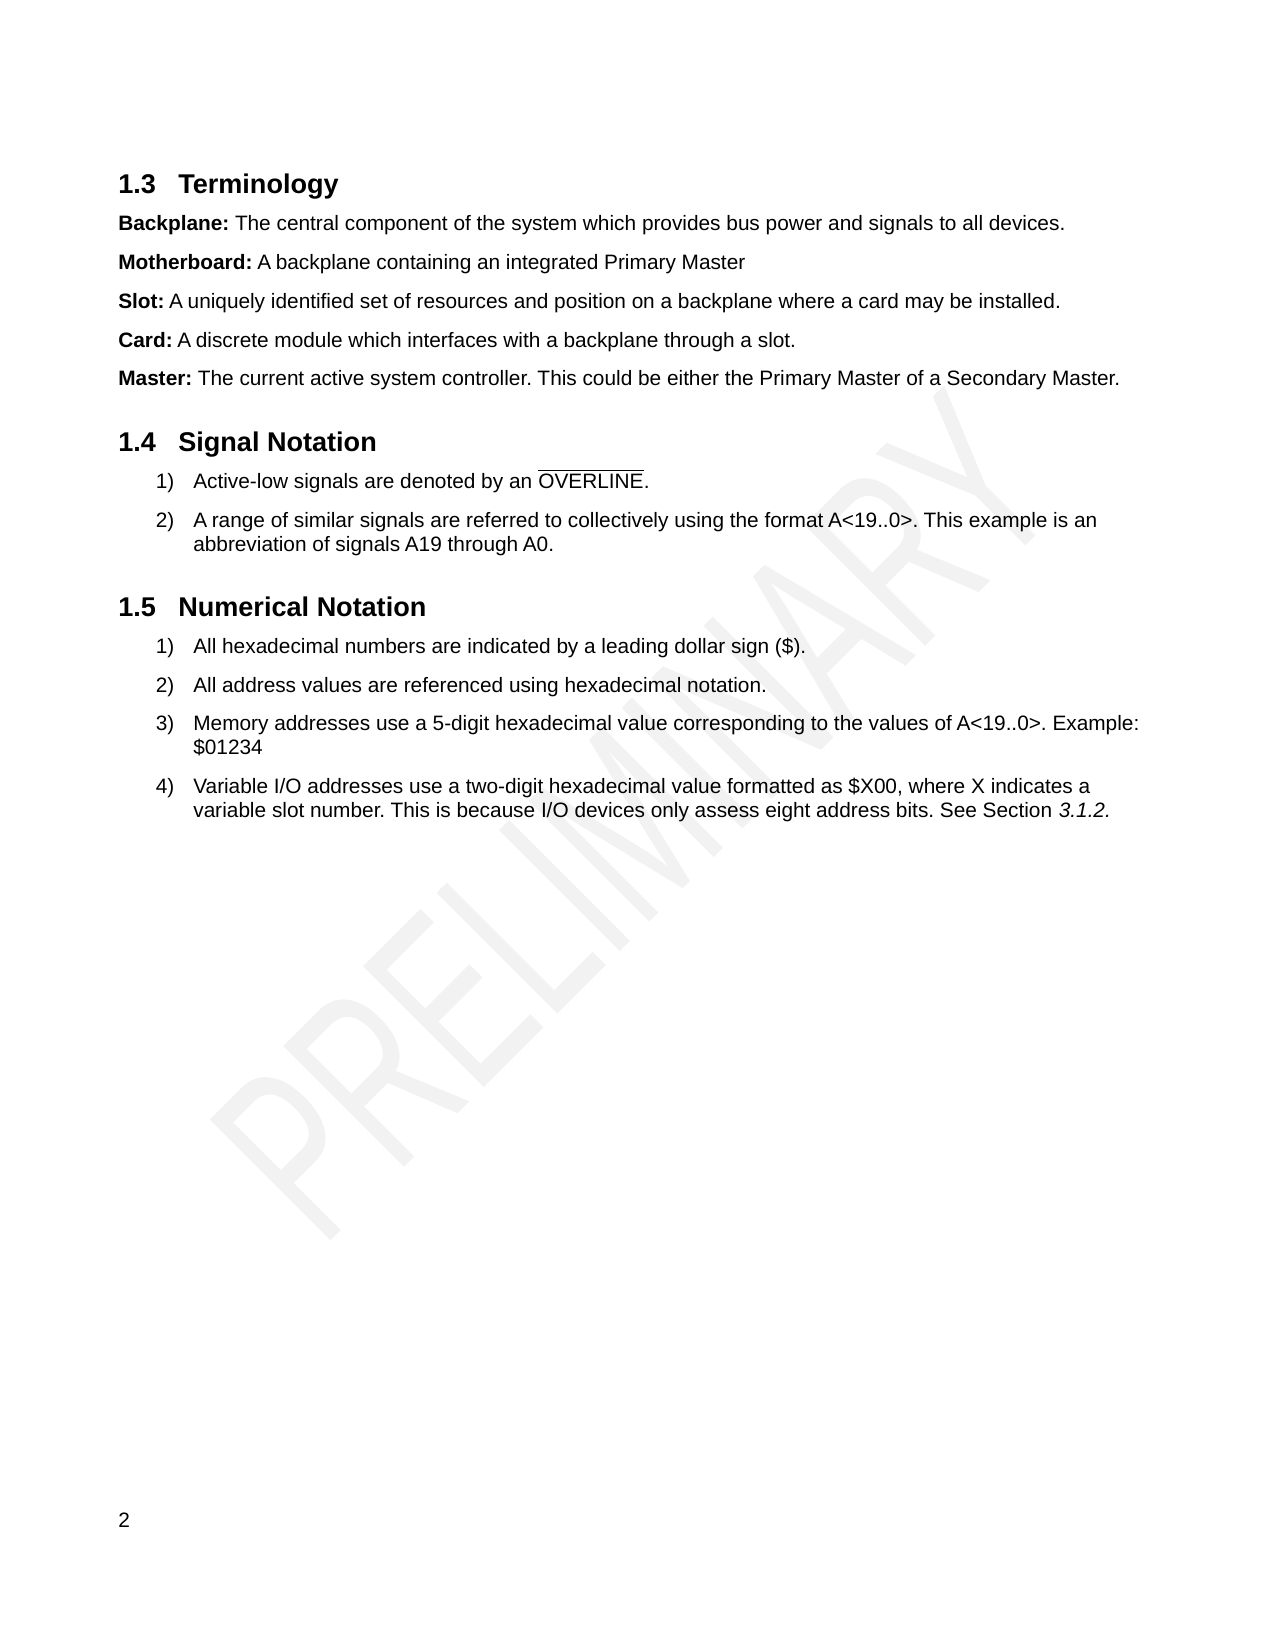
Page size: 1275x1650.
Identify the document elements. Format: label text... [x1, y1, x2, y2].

list All hexadecimal numbers are indicated by a leading dollar sign ($). [732, 634, 800, 658]
subtitle Terminology [118, 168, 1157, 199]
list All address values are referenced using hexadecimal notation. [770, 672, 823, 696]
list [980, 469, 1157, 493]
text Backplane: The central component of the system which provides bus power and signals to all devices. [118, 211, 1157, 235]
list All hexadecimal numbers are indicated by a leading dollar sign ($). [883, 634, 1157, 658]
subtitle [892, 591, 1157, 622]
list Variable I/O addresses use a two-digit hexadecimal value formatted as $X00, where X indicates a variable slot number. This is because I/O devices only assess eight address bits. See Section 3.1.2. [710, 774, 1157, 822]
list A range of similar signals are referred to collectively using the format A<19..0>. This example is an abbreviation of signals A19 through A0. [911, 507, 1157, 555]
list All address values are referenced using hexadecimal notation. [828, 672, 1157, 696]
list A range of similar signals are referred to collectively using the format A<19..0>. This example is an abbreviation of signals A19 through A0. [156, 507, 833, 555]
subtitle [777, 591, 832, 622]
list All address values are referenced using hexadecimal notation. [679, 672, 772, 696]
list All address values are referenced using hexadecimal notation. [156, 672, 668, 696]
text Motherboard: A backplane containing an integrated Primary Master [118, 250, 1157, 274]
subtitle Numerical Notation [118, 591, 779, 622]
text Master: The current active system controller. This could be either the Primary Master of a Secondary Master. [118, 366, 1157, 390]
subtitle [811, 591, 900, 622]
subtitle [962, 426, 1157, 457]
list A range of similar signals are referred to collectively using the format A<19..0>. This example is an abbreviation of signals A19 through A0. [829, 507, 903, 555]
list Memory addresses use a 5-digit hexadecimal value corresponding to the values of A<19..0>. Example: $01234 [647, 711, 730, 759]
list All hexadecimal numbers are indicated by a leading dollar sign ($). [156, 634, 734, 658]
text Slot: A uniquely identified set of resources and position on a backplane where a card may be installed. [118, 289, 1157, 313]
list Memory addresses use a 5-digit hexadecimal value corresponding to the values of A<19..0>. Example: $01234 [156, 711, 671, 759]
list Variable I/O addresses use a two-digit hexadecimal value formatted as $X00, where X indicates a variable slot number. This is because I/O devices only assess eight address bits. See Section 3.1.2. [651, 774, 734, 822]
list Active-low signals are denoted by an OVERLINE. [156, 469, 966, 493]
text Card: A discrete module which interfaces with a backplane through a slot. [118, 327, 1157, 351]
list Variable I/O addresses use a two-digit hexadecimal value formatted as $X00, where X indicates a variable slot number. This is because I/O devices only assess eight address bits. See Section 3.1.2. [156, 774, 638, 822]
subtitle Signal Notation [118, 426, 958, 457]
list Memory addresses use a 5-digit hexadecimal value corresponding to the values of A<19..0>. Example: $01234 [704, 711, 1157, 759]
